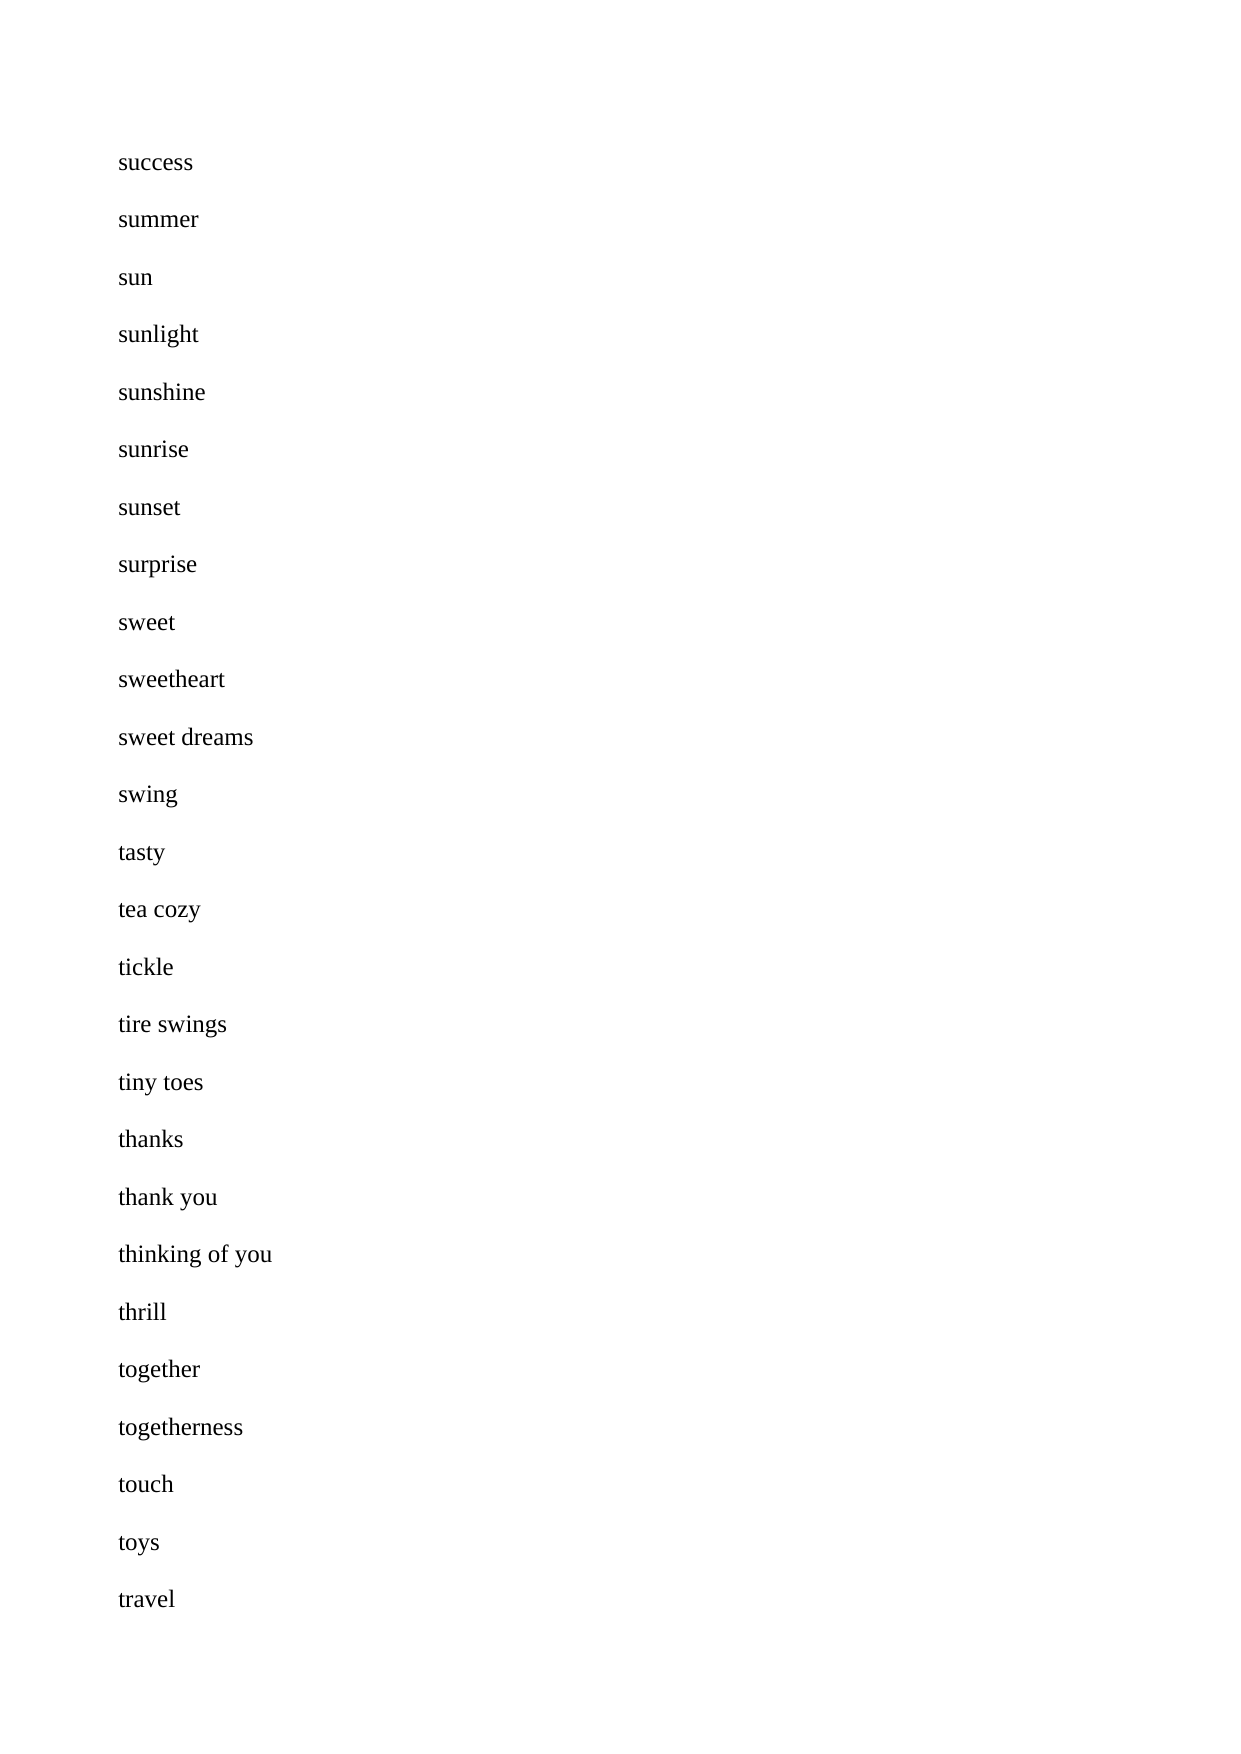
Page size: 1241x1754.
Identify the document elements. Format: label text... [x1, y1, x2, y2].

text sunset [118, 492, 1122, 521]
text tire swings [118, 1009, 1122, 1038]
text tea cozy [118, 894, 1122, 923]
text thinking of you [118, 1239, 1122, 1268]
text thrill [118, 1297, 1122, 1326]
text toys [118, 1527, 1122, 1556]
text togetherness [118, 1412, 1122, 1441]
text sun [118, 262, 1122, 291]
text summer [118, 204, 1122, 233]
text sunrise [118, 434, 1122, 463]
text tickle [118, 952, 1122, 981]
text success [118, 147, 1122, 176]
text tasty [118, 837, 1122, 866]
text sweet [118, 607, 1122, 636]
text swing [118, 779, 1122, 808]
text together [118, 1354, 1122, 1383]
text thanks [118, 1124, 1122, 1153]
text sunlight [118, 319, 1122, 348]
text travel [118, 1584, 1122, 1613]
text sweetheart [118, 664, 1122, 693]
text surprise [118, 549, 1122, 578]
text sunshine [118, 377, 1122, 406]
text tiny toes [118, 1067, 1122, 1096]
text thank you [118, 1182, 1122, 1211]
text sweet dreams [118, 722, 1122, 751]
text touch [118, 1469, 1122, 1498]
